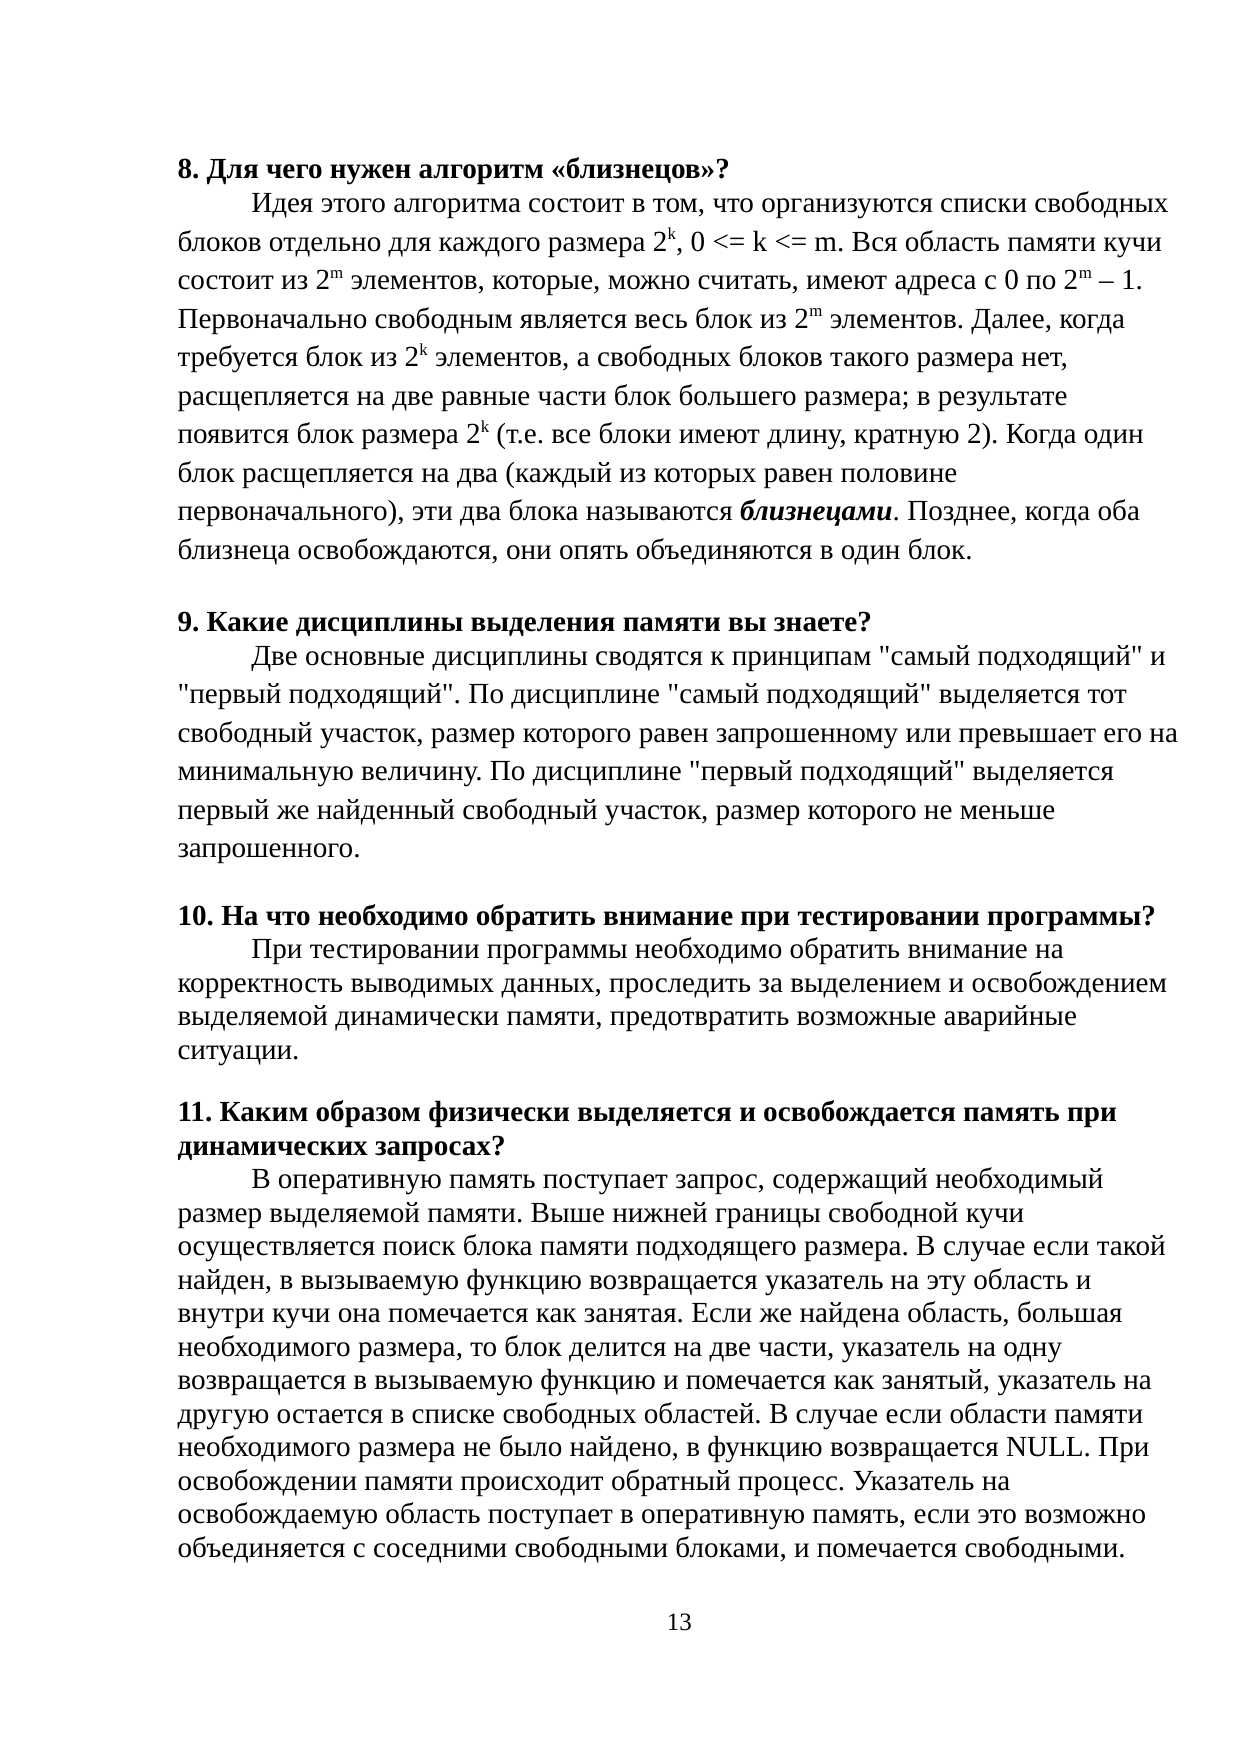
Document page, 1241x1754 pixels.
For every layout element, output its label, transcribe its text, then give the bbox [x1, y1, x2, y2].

text Идея этого алгоритма состоит в том, что организуются списки свободных блоков отдельно для каждого размера 2k, 0 <= k <= m. Вся область памяти кучи состоит из 2m элементов, которые, можно считать, имеют адреса с 0 по 2m – 1. Первоначально свободным является весь блок из 2m элементов. Далее, когда требуется блок из 2k элементов, а свободных блоков такого размера нет, расщепляется на две равные части блок большего размера; в результате появится блок размера 2k (т.е. все блоки имеют длину, кратную 2). Когда один блок расщепляется на два (каждый из которых равен половине первоначального), эти два блока называются близнецами. Позднее, когда оба близнеца освобождаются, они опять объединяются в один блок. [177, 185, 1181, 566]
text В оперативную память поступает запрос, содержащий необходимый размер выделяемой памяти. Выше нижней границы свободной кучи осуществляется поиск блока памяти подходящего размера. В случае если такой найден, в вызываемую функцию возвращается указатель на эту область и внутри кучи она помечается как занятая. Если же найдена область, большая необходимого размера, то блок делится на две части, указатель на одну возвращается в вызываемую функцию и помечается как занятый, указатель на другую остается в списке свободных областей. В случае если области памяти необходимого размера не было найдено, в функцию возвращается NULL. При освобождении памяти происходит обратный процесс. Указатель на освобождаемую область поступает в оперативную память, если это возможно объединяется с соседними свободными блоками, и помечается свободными. [177, 1161, 1181, 1564]
text При тестировании программы необходимо обратить внимание на корректность выводимых данных, проследить за выделением и освобождением выделяемой динамически памяти, предотвратить возможные аварийные ситуации. [177, 931, 1181, 1065]
text 8. Для чего нужен алгоритм «близнецов»? [177, 152, 1181, 185]
text Две основные дисциплины сводятся к принципам "самый подходящий" и "первый подходящий". По дисциплине "самый подходящий" выделяется тот свободный участок, размер которого равен запрошенному или превышает его на минимальную величину. По дисциплине "первый подходящий" выделяется первый же найденный свободный участок, размер которого не меньше запрошенного. [177, 638, 1181, 864]
text 9. Какие дисциплины выделения памяти вы знаете? [177, 604, 1181, 638]
text 11. Каким образом физически выделяется и освобождается память при [177, 1094, 1181, 1128]
text 10. На что необходимо обратить внимание при тестировании программы? [177, 898, 1181, 931]
text динамических запросах? [177, 1128, 1181, 1161]
